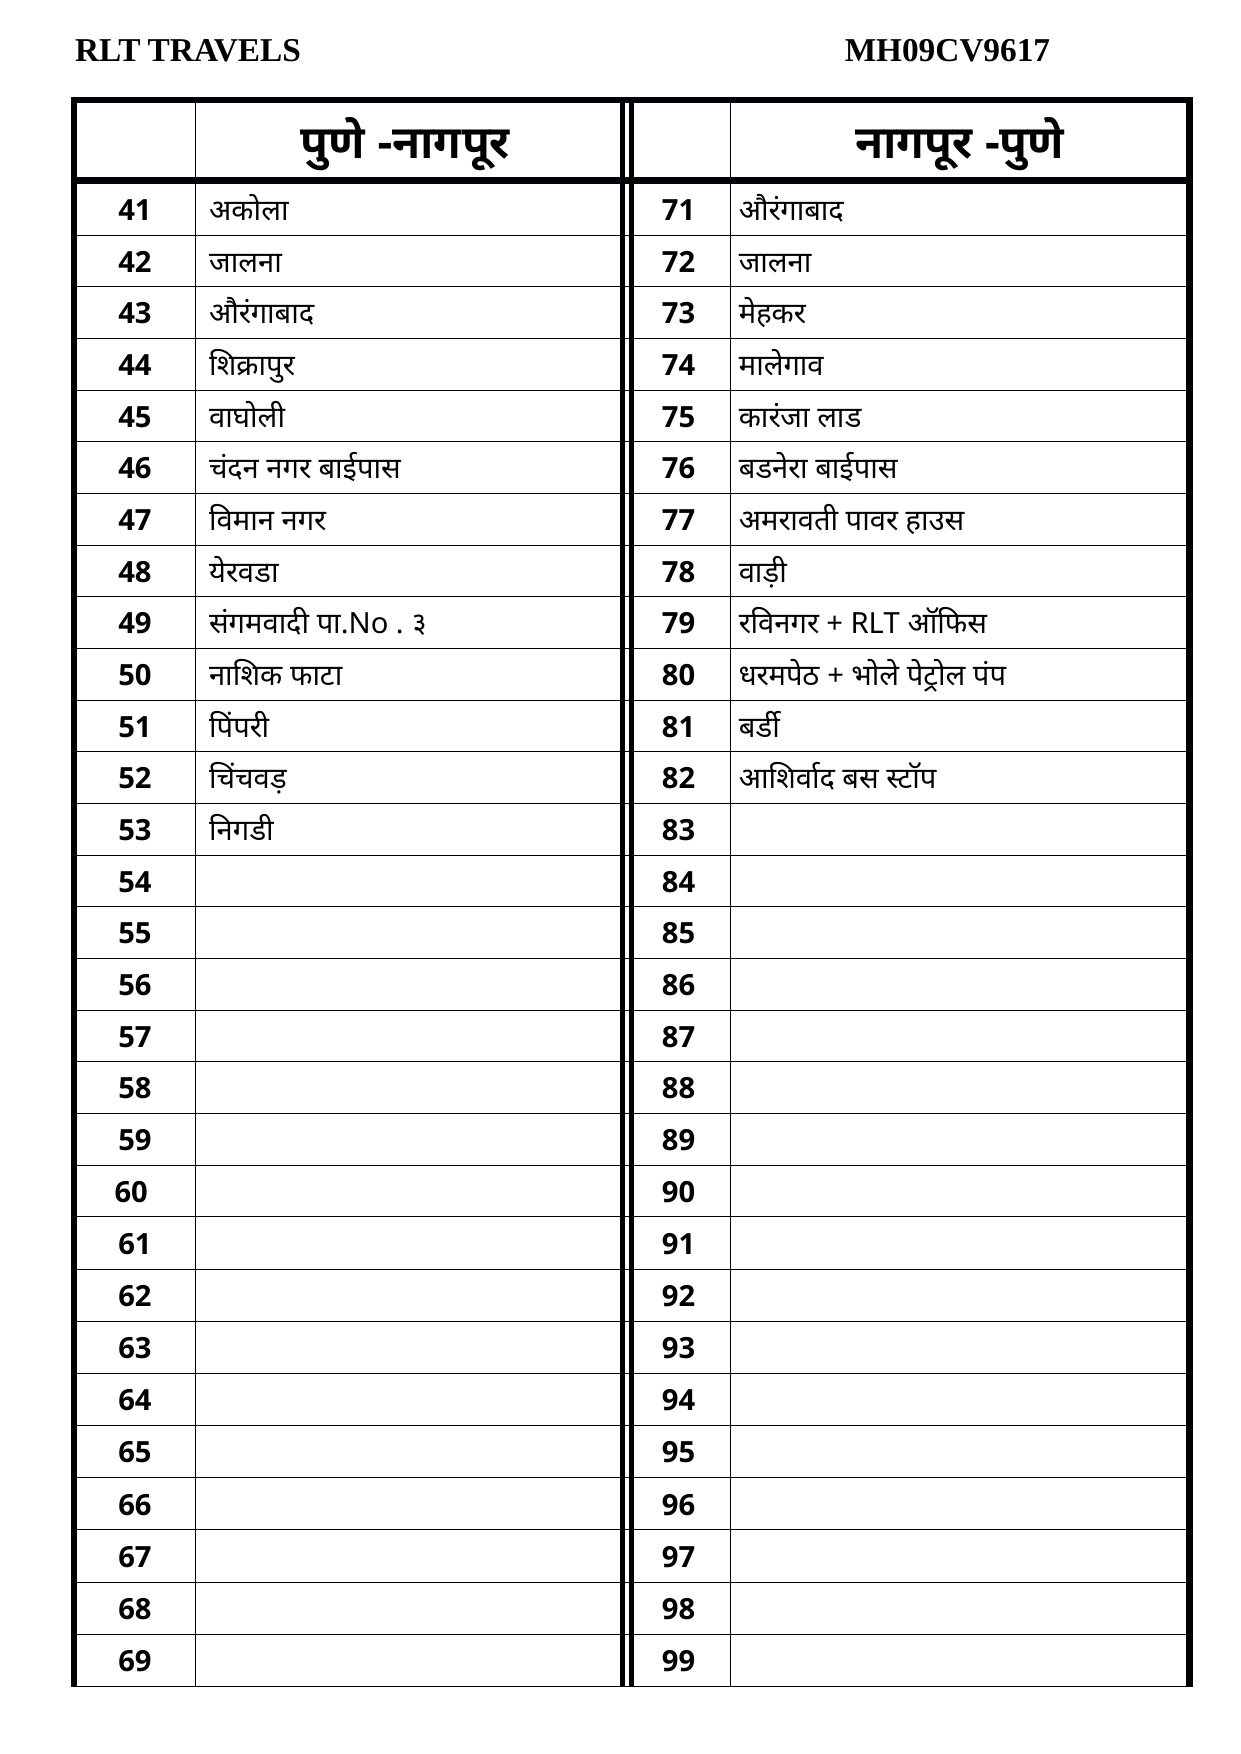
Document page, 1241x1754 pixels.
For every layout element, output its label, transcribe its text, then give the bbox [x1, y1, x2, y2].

table_cell येरवडा [196, 546, 620, 596]
table_cell 47 [77, 494, 195, 544]
table_cell 45 [77, 391, 195, 441]
table_cell 84 [634, 856, 730, 906]
table_cell [731, 959, 1186, 1009]
table_cell 80 [634, 649, 730, 699]
table_cell [731, 907, 1186, 958]
table_cell [196, 1583, 620, 1634]
table_cell 88 [634, 1062, 730, 1113]
table_cell औरंगाबाद [196, 287, 620, 338]
table_header नागपूर -पुणे [731, 103, 1186, 177]
table_cell [731, 1217, 1186, 1268]
table_cell 94 [634, 1374, 730, 1425]
table_cell 41 [77, 184, 195, 234]
table_cell [196, 1062, 620, 1113]
table_cell अमरावती पावर हाउस [731, 494, 1186, 544]
table_cell 48 [77, 546, 195, 596]
table_cell 63 [77, 1322, 195, 1373]
table_cell संगमवादी पा.No . ३ [196, 597, 620, 648]
table_cell 43 [77, 287, 195, 338]
table_cell [731, 1322, 1186, 1373]
table_cell 51 [77, 701, 195, 751]
table_cell 60 [77, 1166, 195, 1216]
table_cell 74 [634, 339, 730, 389]
table_cell 53 [77, 804, 195, 854]
table_header [634, 103, 730, 177]
table_cell [731, 1011, 1186, 1061]
table_cell [731, 1530, 1186, 1582]
table_cell 89 [634, 1114, 730, 1164]
table_cell 81 [634, 701, 730, 751]
table_cell [731, 1374, 1186, 1425]
table_cell 71 [634, 184, 730, 234]
table_cell 76 [634, 442, 730, 493]
table_cell शिक्रापुर [196, 339, 620, 389]
table_cell 55 [77, 907, 195, 958]
table_cell 95 [634, 1426, 730, 1477]
table_cell 62 [77, 1270, 195, 1321]
table_header पुणे -नागपूर [196, 103, 620, 177]
table_cell 65 [77, 1426, 195, 1477]
table_cell 56 [77, 959, 195, 1009]
table_cell औरंगाबाद [731, 184, 1186, 234]
table_cell [196, 856, 620, 906]
table_cell आशिर्वाद बस स्टॉप [731, 752, 1186, 803]
table_cell 61 [77, 1217, 195, 1268]
table_cell 50 [77, 649, 195, 699]
table_cell 42 [77, 236, 195, 286]
table_cell 90 [634, 1166, 730, 1216]
table_cell [196, 1270, 620, 1321]
table_cell [196, 1426, 620, 1477]
table_cell 86 [634, 959, 730, 1009]
table_cell [196, 1011, 620, 1061]
table_cell चिंचवड़ [196, 752, 620, 803]
table_cell 75 [634, 391, 730, 441]
table_header [77, 103, 195, 177]
table_cell 57 [77, 1011, 195, 1061]
table_cell 92 [634, 1270, 730, 1321]
table_cell 78 [634, 546, 730, 596]
table_cell [196, 1114, 620, 1164]
table_cell 68 [77, 1583, 195, 1634]
table_cell 58 [77, 1062, 195, 1113]
table_cell वाघोली [196, 391, 620, 441]
table_cell 46 [77, 442, 195, 493]
table_cell [731, 1583, 1186, 1634]
table_cell [731, 1426, 1186, 1477]
table_cell मालेगाव [731, 339, 1186, 389]
table_cell रविनगर + RLT ऑफिस [731, 597, 1186, 648]
table_cell 73 [634, 287, 730, 338]
table_cell [196, 1478, 620, 1529]
table_cell कारंजा लाड [731, 391, 1186, 441]
table_cell [196, 1166, 620, 1216]
table_cell [731, 1478, 1186, 1529]
table_cell 77 [634, 494, 730, 544]
table_cell जालना [731, 236, 1186, 286]
table_cell [196, 1635, 620, 1686]
table_cell नाशिक फाटा [196, 649, 620, 699]
table_cell 72 [634, 236, 730, 286]
table_cell 93 [634, 1322, 730, 1373]
table_cell बडनेरा बाईपास [731, 442, 1186, 493]
table_cell 99 [634, 1635, 730, 1686]
table_cell अकोला [196, 184, 620, 234]
table_cell पिंपरी [196, 701, 620, 751]
table_cell 52 [77, 752, 195, 803]
table_cell [731, 1166, 1186, 1216]
table_cell [731, 1635, 1186, 1686]
table_cell [196, 1322, 620, 1373]
table_cell 83 [634, 804, 730, 854]
table_cell 97 [634, 1530, 730, 1582]
table_cell [196, 1374, 620, 1425]
table_cell 66 [77, 1478, 195, 1529]
table_cell चंदन नगर बाईपास [196, 442, 620, 493]
table_cell विमान नगर [196, 494, 620, 544]
table_cell [731, 1270, 1186, 1321]
table_cell 49 [77, 597, 195, 648]
table_cell 67 [77, 1530, 195, 1582]
table_cell 87 [634, 1011, 730, 1061]
table_cell [196, 1530, 620, 1582]
table_cell [731, 1062, 1186, 1113]
table_cell बर्डी [731, 701, 1186, 751]
table_cell 96 [634, 1478, 730, 1529]
table_cell 91 [634, 1217, 730, 1268]
table_cell 64 [77, 1374, 195, 1425]
table_cell वाड़ी [731, 546, 1186, 596]
table_cell जालना [196, 236, 620, 286]
table_cell 44 [77, 339, 195, 389]
table_cell [731, 856, 1186, 906]
table_cell 54 [77, 856, 195, 906]
table_cell [196, 959, 620, 1009]
table_cell [196, 1217, 620, 1268]
table_cell [731, 804, 1186, 854]
table_cell मेहकर [731, 287, 1186, 338]
table_cell 85 [634, 907, 730, 958]
table_cell धरमपेठ + भोले पेट्रोल पंप [731, 649, 1186, 699]
table_cell [196, 907, 620, 958]
table_cell 59 [77, 1114, 195, 1164]
table_cell [731, 1114, 1186, 1164]
table_cell 69 [77, 1635, 195, 1686]
table_cell निगडी [196, 804, 620, 854]
table_cell 79 [634, 597, 730, 648]
table_cell 82 [634, 752, 730, 803]
table_cell 98 [634, 1583, 730, 1634]
